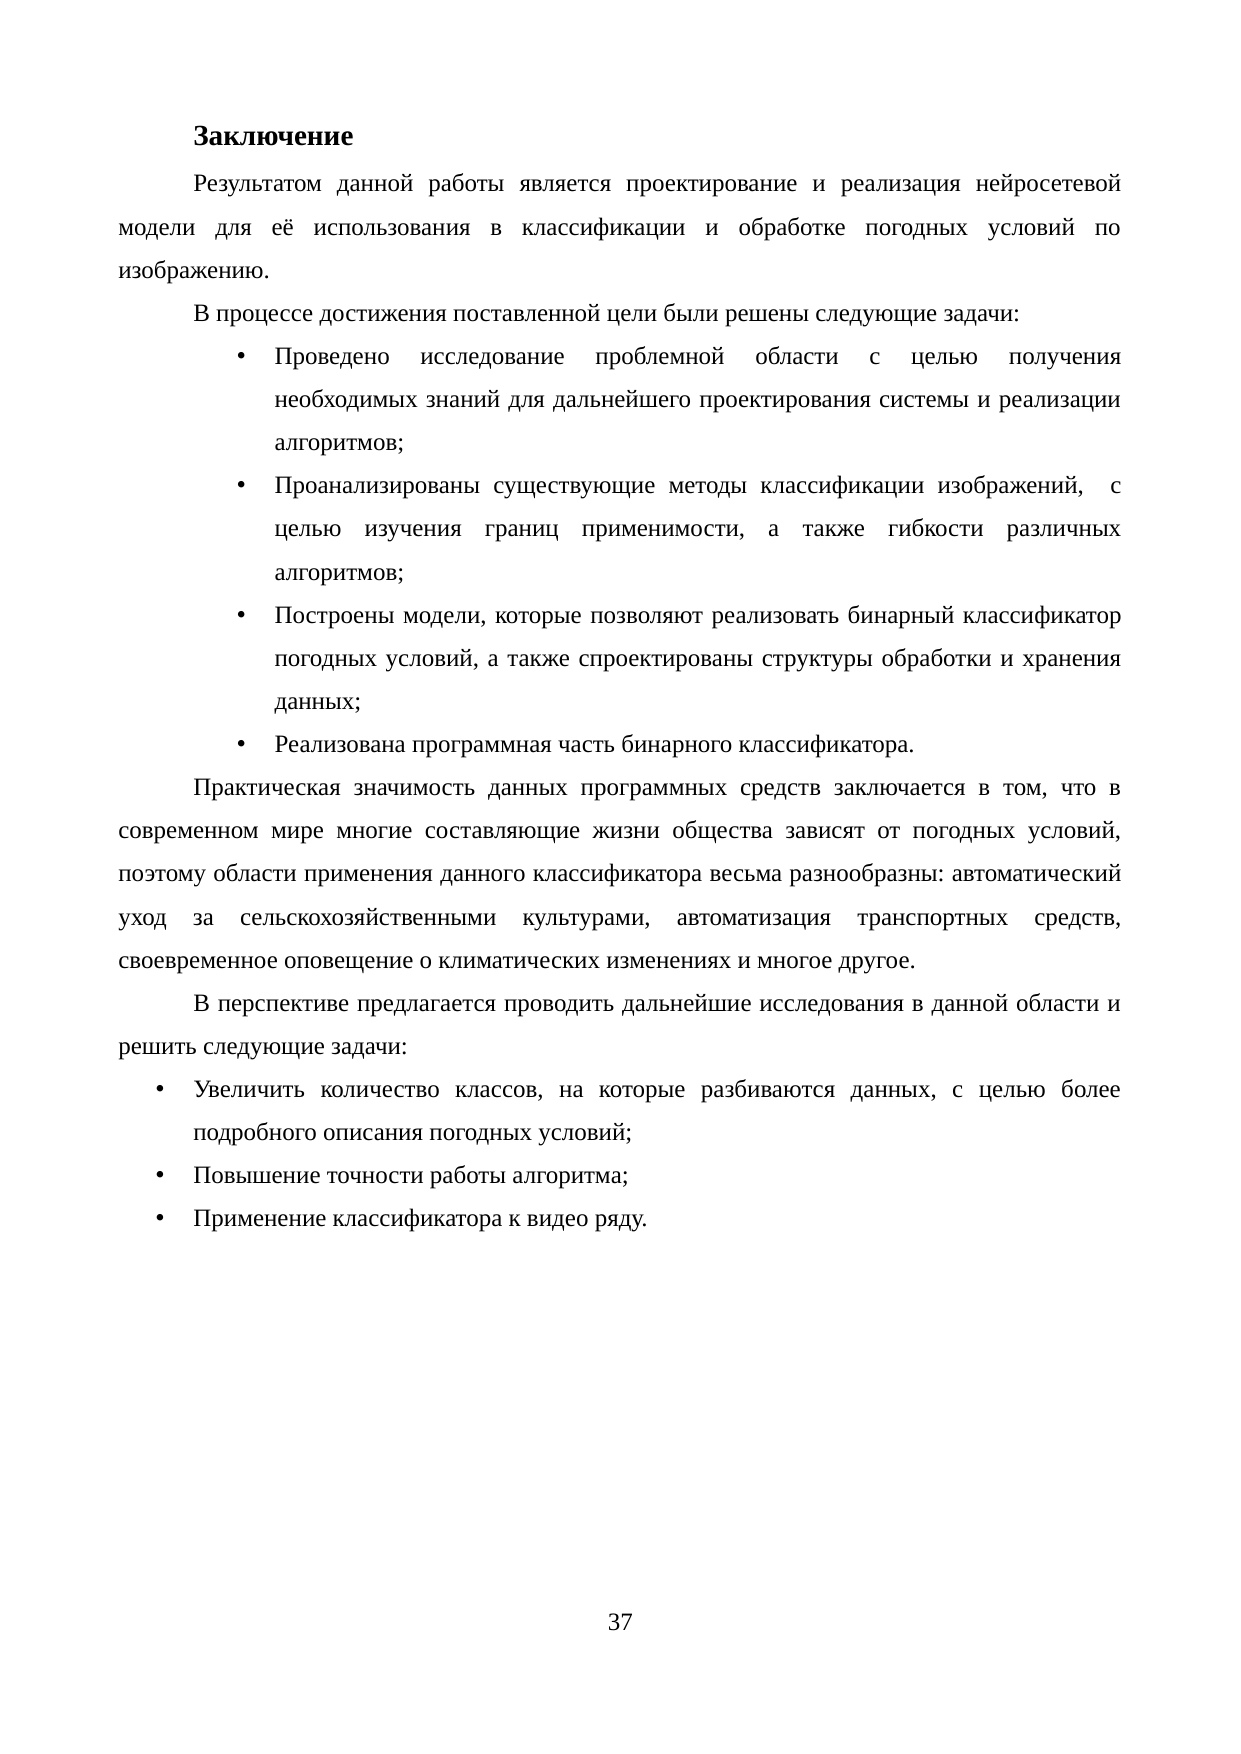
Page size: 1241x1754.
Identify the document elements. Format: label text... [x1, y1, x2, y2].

list Повышение точности работы алгоритма; [156, 1160, 1122, 1189]
text Заключение [118, 118, 1122, 152]
list Реализована программная часть бинарного классификатора. [237, 729, 1122, 758]
text В процессе достижения поставленной цели были решены следующие задачи: [118, 298, 1122, 327]
list Увеличить количество классов, на которые разбиваются данных, с целью более подробного описания погодных условий; [156, 1074, 1122, 1146]
text Практическая значимость данных программных средств заключается в том, что в современном мире многие составляющие жизни общества зависят от погодных условий, поэтому области применения данного классификатора весьма разнообразны: автоматический уход за сельскохозяйственными культурами, автоматизация транспортных средств, своевременное оповещение о климатических изменениях и многое другое. [118, 772, 1122, 973]
list Построены модели, которые позволяют реализовать бинарный классификатор погодных условий, а также спроектированы структуры обработки и хранения данных; [237, 600, 1122, 715]
list Проведено исследование проблемной области с целью получения необходимых знаний для дальнейшего проектирования системы и реализации алгоритмов; [237, 341, 1122, 456]
list Проанализированы существующие методы классификации изображений, с целью изучения границ применимости, а также гибкости различных алгоритмов; [237, 470, 1122, 585]
text В перспективе предлагается проводить дальнейшие исследования в данной области и решить следующие задачи: [118, 988, 1122, 1060]
text Результатом данной работы является проектирование и реализация нейросетевой модели для её использования в классификации и обработке погодных условий по изображению. [118, 168, 1122, 283]
list Применение классификатора к видео ряду. [156, 1203, 1122, 1232]
